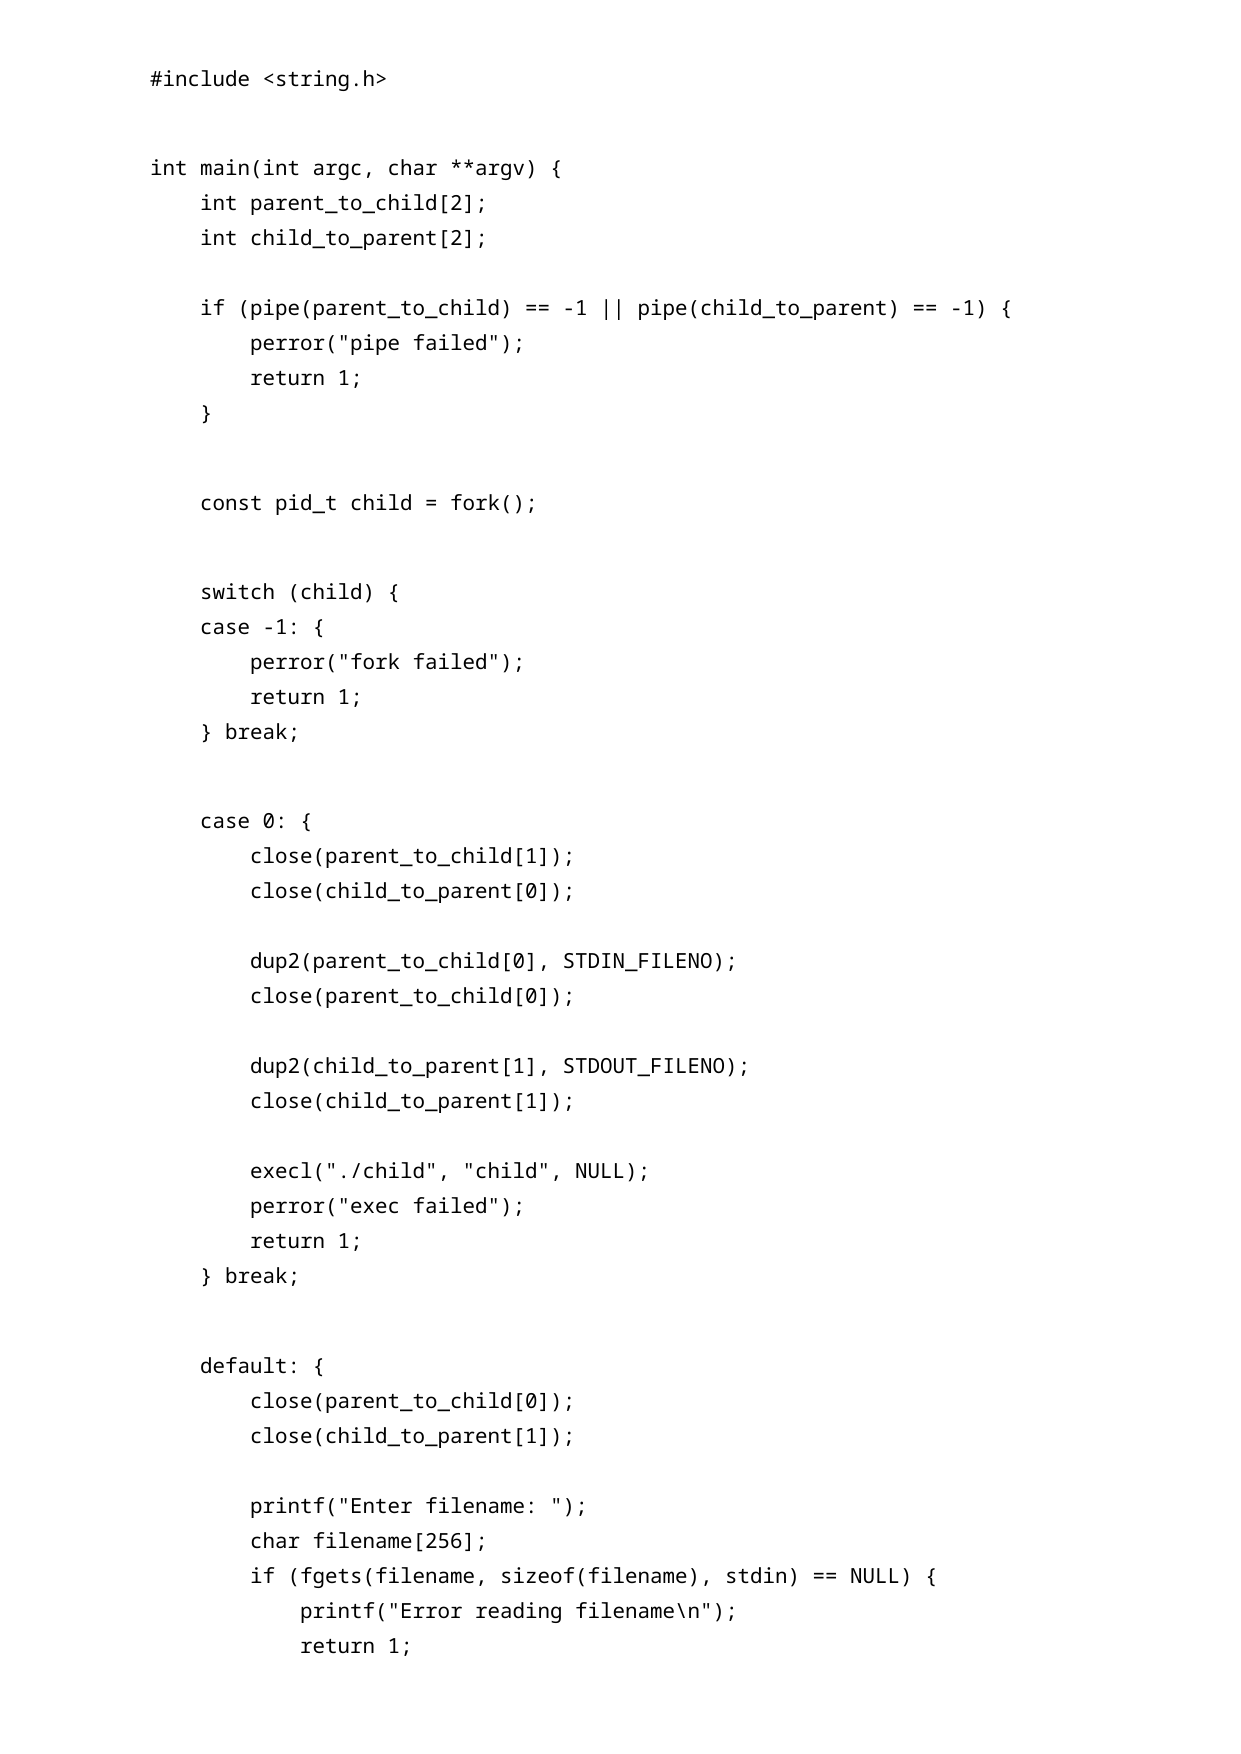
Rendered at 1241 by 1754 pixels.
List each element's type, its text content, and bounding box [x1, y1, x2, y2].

text printf("Enter filename: "); [331, 1502, 568, 1516]
text close(parent_to_child[0]); [150, 1397, 319, 1411]
text close(child_to_parent[1]); [440, 1097, 1147, 1112]
text int parent_to_child[2]; [253, 199, 442, 213]
text dup2(child_to_parent[1], STDOUT_FILENO); [150, 1062, 277, 1077]
text return 1; [150, 374, 1147, 388]
text if (fgets(filename, sizeof(filename), stdin) == NULL) { [150, 1572, 294, 1586]
text perror("exec failed"); [253, 1202, 1147, 1217]
text } [150, 409, 207, 423]
text int child_to_parent[2]; [469, 234, 1147, 248]
text } break; [206, 728, 1147, 742]
text return 1; [150, 1642, 1147, 1656]
text int main(int argc, char **argv) { [556, 164, 1147, 178]
text dup2(parent_to_child[0], STDIN_FILENO); [150, 957, 277, 972]
text perror("fork failed"); [331, 658, 506, 672]
text switch (child) { [393, 588, 1147, 602]
text } break; [150, 728, 207, 742]
text switch (child) { [150, 588, 294, 602]
text perror("fork failed"); [253, 658, 332, 672]
text case 0: { [150, 817, 1147, 832]
text const pid_t child = fork(); [150, 499, 277, 513]
text const pid_t child = fork(); [278, 499, 507, 513]
text perror("fork failed"); [506, 658, 1147, 672]
text perror("fork failed"); [150, 658, 252, 672]
text char filename[256]; [469, 1537, 1147, 1551]
text perror("pipe failed"); [378, 339, 506, 353]
text perror("pipe failed"); [253, 339, 332, 353]
text int parent_to_child[2]; [150, 199, 252, 213]
text return 1; [150, 1237, 1147, 1252]
text close(parent_to_child[0]); [328, 992, 1147, 1007]
text close(child_to_parent[1]); [318, 1432, 439, 1446]
text default: { [318, 1362, 1147, 1376]
text close(parent_to_child[0]); [328, 1397, 517, 1411]
text const pid_t child = fork(); [518, 499, 1147, 513]
text printf("Error reading filename\n"); [150, 1607, 302, 1621]
text switch (child) { [293, 588, 368, 602]
text printf("Error reading filename\n"); [381, 1607, 559, 1621]
text if (fgets(filename, sizeof(filename), stdin) == NULL) { [693, 1572, 793, 1586]
text close(child_to_parent[1]); [440, 1432, 517, 1446]
text close(parent_to_child[0]); [150, 992, 327, 1007]
text char filename[256]; [419, 1537, 468, 1551]
text int main(int argc, char **argv) { [150, 164, 257, 178]
text if (pipe(parent_to_child) == -1 || pipe(child_to_parent) == -1) { [1006, 304, 1147, 318]
text perror("pipe failed"); [506, 339, 1147, 353]
text int child_to_parent[2]; [150, 234, 364, 248]
text dup2(child_to_parent[1], STDOUT_FILENO); [428, 1062, 1147, 1077]
text #include <string.h> [150, 75, 346, 89]
text #include <string.h> [347, 75, 1147, 89]
text if (fgets(filename, sizeof(filename), stdin) == NULL) { [793, 1572, 906, 1586]
text if (pipe(parent_to_child) == -1 || pipe(child_to_parent) == -1) { [506, 304, 605, 318]
text printf("Enter filename: "); [253, 1502, 332, 1516]
text int main(int argc, char **argv) { [347, 164, 509, 178]
text execl("./child", "child", NULL); [150, 1167, 1147, 1182]
text case -1: { [318, 623, 1147, 637]
text dup2(parent_to_child[0], STDIN_FILENO); [315, 957, 1147, 972]
text dup2(child_to_parent[1], STDOUT_FILENO); [278, 1062, 427, 1077]
text if (fgets(filename, sizeof(filename), stdin) == NULL) { [581, 1572, 693, 1586]
text close(child_to_parent[1]); [150, 1432, 319, 1446]
text int parent_to_child[2]; [469, 199, 1147, 213]
text if (pipe(parent_to_child) == -1 || pipe(child_to_parent) == -1) { [150, 304, 244, 318]
text if (pipe(parent_to_child) == -1 || pipe(child_to_parent) == -1) { [315, 304, 506, 318]
text printf("Error reading filename\n"); [560, 1607, 718, 1621]
text switch (child) { [368, 588, 394, 602]
text } [206, 409, 1147, 423]
text if (pipe(parent_to_child) == -1 || pipe(child_to_parent) == -1) { [693, 304, 814, 318]
text close(child_to_parent[1]); [150, 1097, 439, 1112]
text perror("pipe failed"); [150, 339, 252, 353]
text int child_to_parent[2]; [365, 234, 442, 248]
text close(child_to_parent[0]); [150, 887, 439, 902]
text default: { [150, 1362, 319, 1376]
text close(child_to_parent[0]); [440, 887, 1147, 902]
text } break; [150, 1272, 1147, 1287]
text [150, 1202, 252, 1217]
text if (fgets(filename, sizeof(filename), stdin) == NULL) { [368, 1572, 582, 1586]
text printf("Error reading filename\n"); [303, 1607, 382, 1621]
text return 1; [150, 693, 1147, 707]
text close(child_to_parent[1]); [556, 1432, 1147, 1446]
text close(parent_to_child[1]); [328, 852, 1147, 867]
text char filename[256]; [150, 1537, 417, 1551]
text printf("Enter filename: "); [150, 1502, 252, 1516]
text case -1: { [150, 623, 319, 637]
text int main(int argc, char **argv) { [256, 164, 346, 178]
text close(parent_to_child[0]); [556, 1397, 1147, 1411]
text if (fgets(filename, sizeof(filename), stdin) == NULL) { [931, 1572, 1147, 1586]
text close(parent_to_child[1]); [150, 852, 327, 867]
text printf("Error reading filename\n"); [718, 1607, 1147, 1621]
text printf("Enter filename: "); [568, 1502, 1147, 1516]
